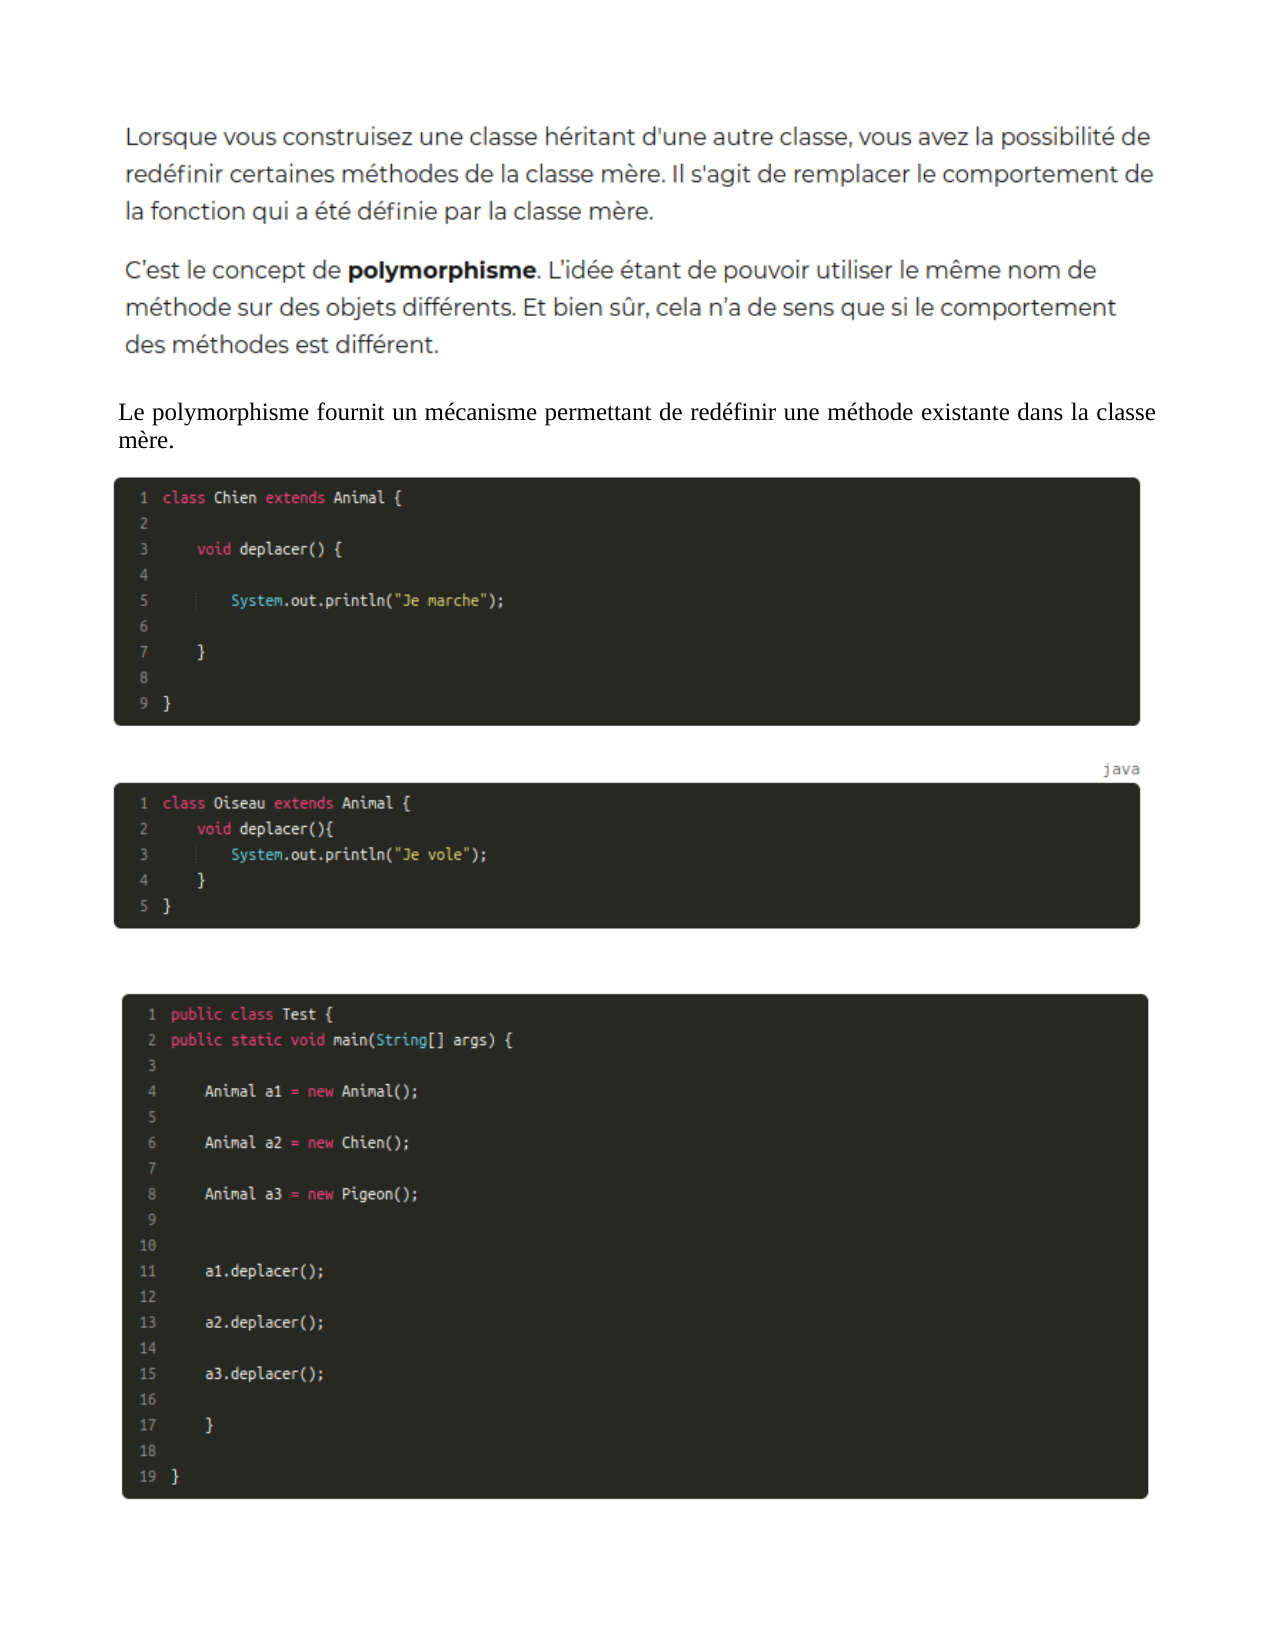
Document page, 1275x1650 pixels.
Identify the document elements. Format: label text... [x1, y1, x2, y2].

picture [118, 118, 1157, 369]
picture [107, 472, 1146, 933]
text Le polymorphisme fournit un mécanisme permettant de redéfinir une méthode existante dans la classe mère. [118, 397, 1157, 454]
picture [118, 990, 1157, 1502]
